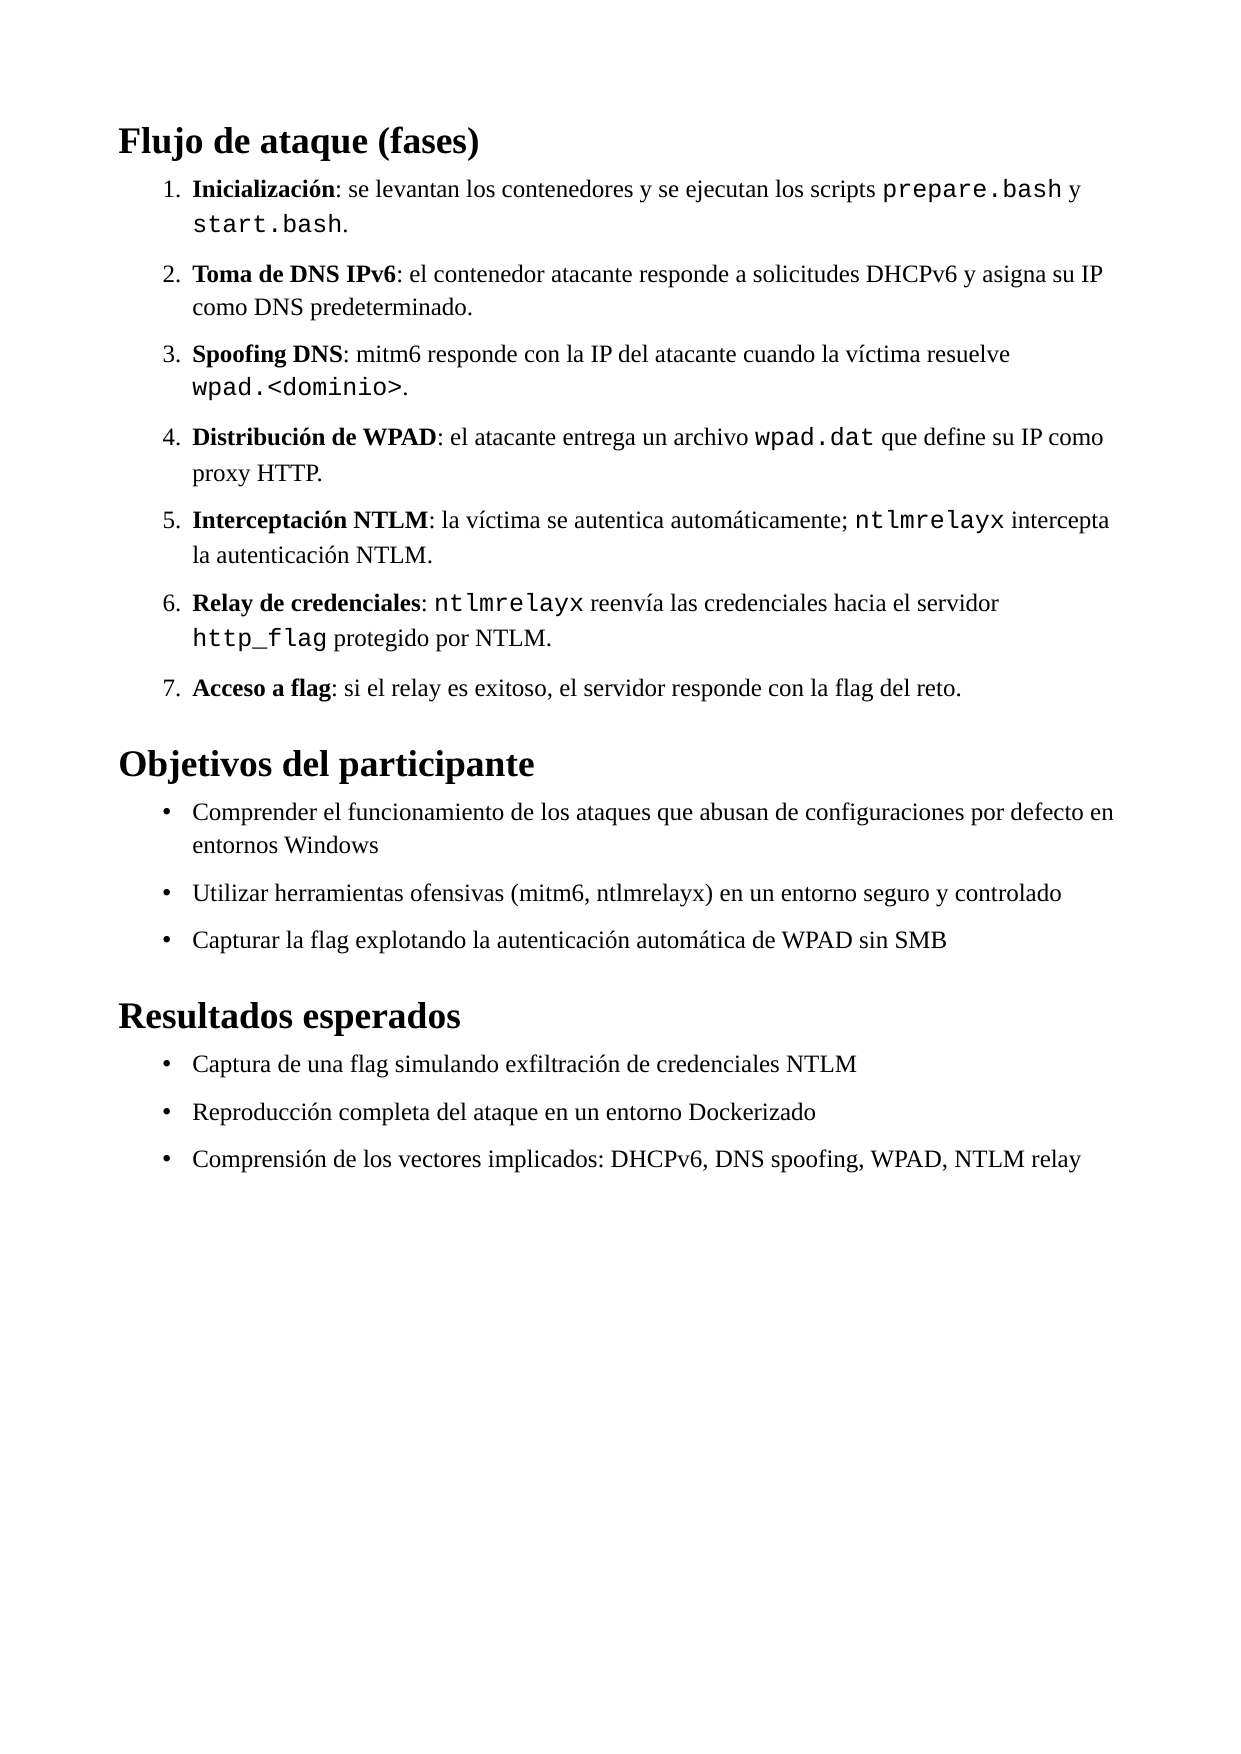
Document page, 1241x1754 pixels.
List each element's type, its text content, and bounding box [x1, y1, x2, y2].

list Comprensión de los vectores implicados: DHCPv6, DNS spoofing, WPAD, NTLM relay [162, 1144, 1122, 1173]
list Spoofing DNS: mitm6 responde con la IP del atacante cuando la víctima resuelve wpad.<dominio>. [162, 339, 1122, 403]
list Captura de una flag simulando exfiltración de credenciales NTLM [162, 1049, 1122, 1078]
subtitle Flujo de ataque (fases) [118, 118, 1122, 161]
list Capturar la flag explotando la autenticación automática de WPAD sin SMB [162, 925, 1122, 954]
subtitle Resultados esperados [118, 994, 1122, 1037]
list Comprender el funcionamiento de los ataques que abusan de configuraciones por defecto en entornos Windows [162, 797, 1122, 859]
subtitle Objetivos del participante [118, 741, 1122, 784]
list Interceptación NTLM: la víctima se autentica automáticamente; ntlmrelayx intercepta la autenticación NTLM. [162, 505, 1122, 569]
list Inicialización: se levantan los contenedores y se ejecutan los scripts prepare.bash y start.bash. [162, 174, 1122, 240]
list Relay de credenciales: ntlmrelayx reenvía las credenciales hacia el servidor http_flag protegido por NTLM. [162, 588, 1122, 654]
list Reproducción completa del ataque en un entorno Dockerizado [162, 1097, 1122, 1126]
list Distribución de WPAD: el atacante entrega un archivo wpad.dat que define su IP como proxy HTTP. [162, 422, 1122, 486]
list Toma de DNS IPv6: el contenedor atacante responde a solicitudes DHCPv6 y asigna su IP como DNS predeterminado. [162, 259, 1122, 321]
list Acceso a flag: si el relay es exitoso, el servidor responde con la flag del reto. [162, 673, 1122, 702]
list Utilizar herramientas ofensivas (mitm6, ntlmrelayx) en un entorno seguro y controlado [162, 878, 1122, 906]
